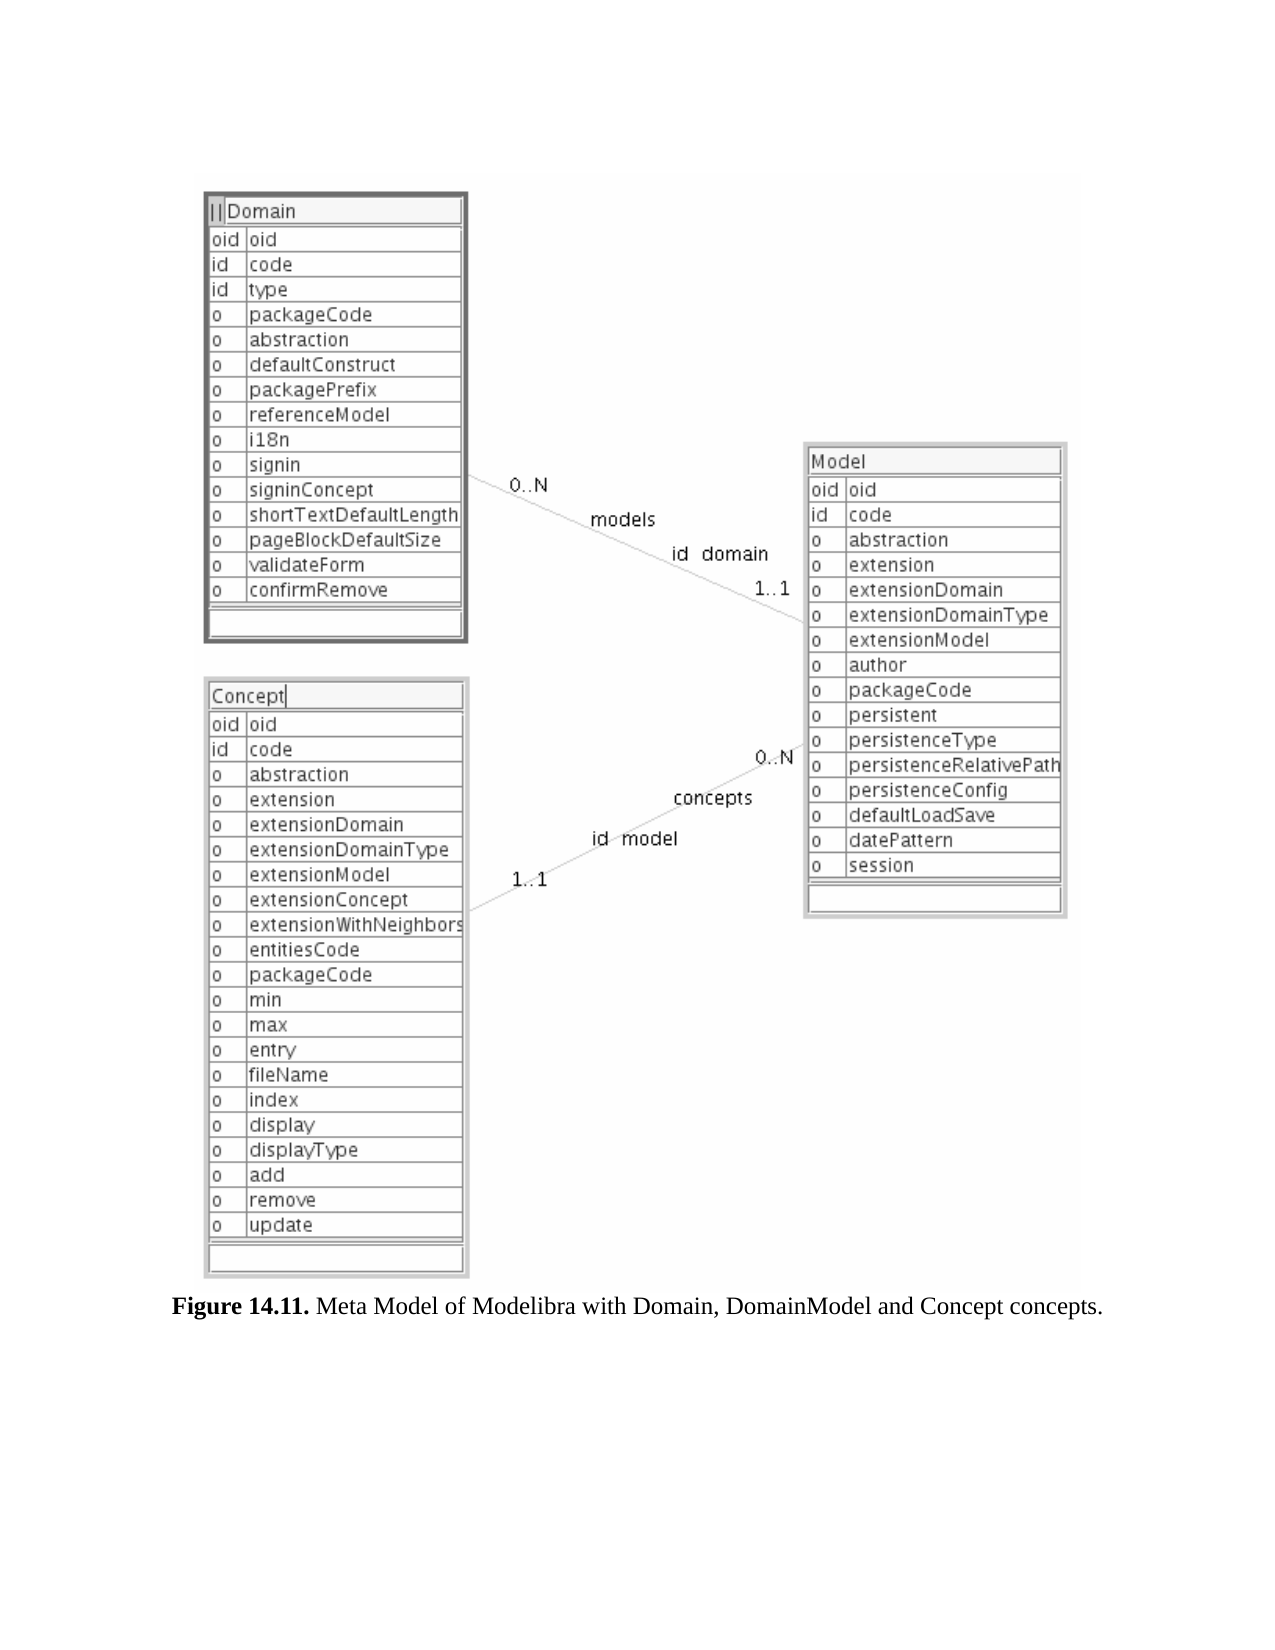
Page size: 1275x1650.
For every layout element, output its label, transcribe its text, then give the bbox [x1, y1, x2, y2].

picture [193, 173, 1082, 1293]
text Figure 14.11. Meta Model of Modelibra with Domain, DomainModel and Concept concepts. [118, 735, 1157, 1320]
